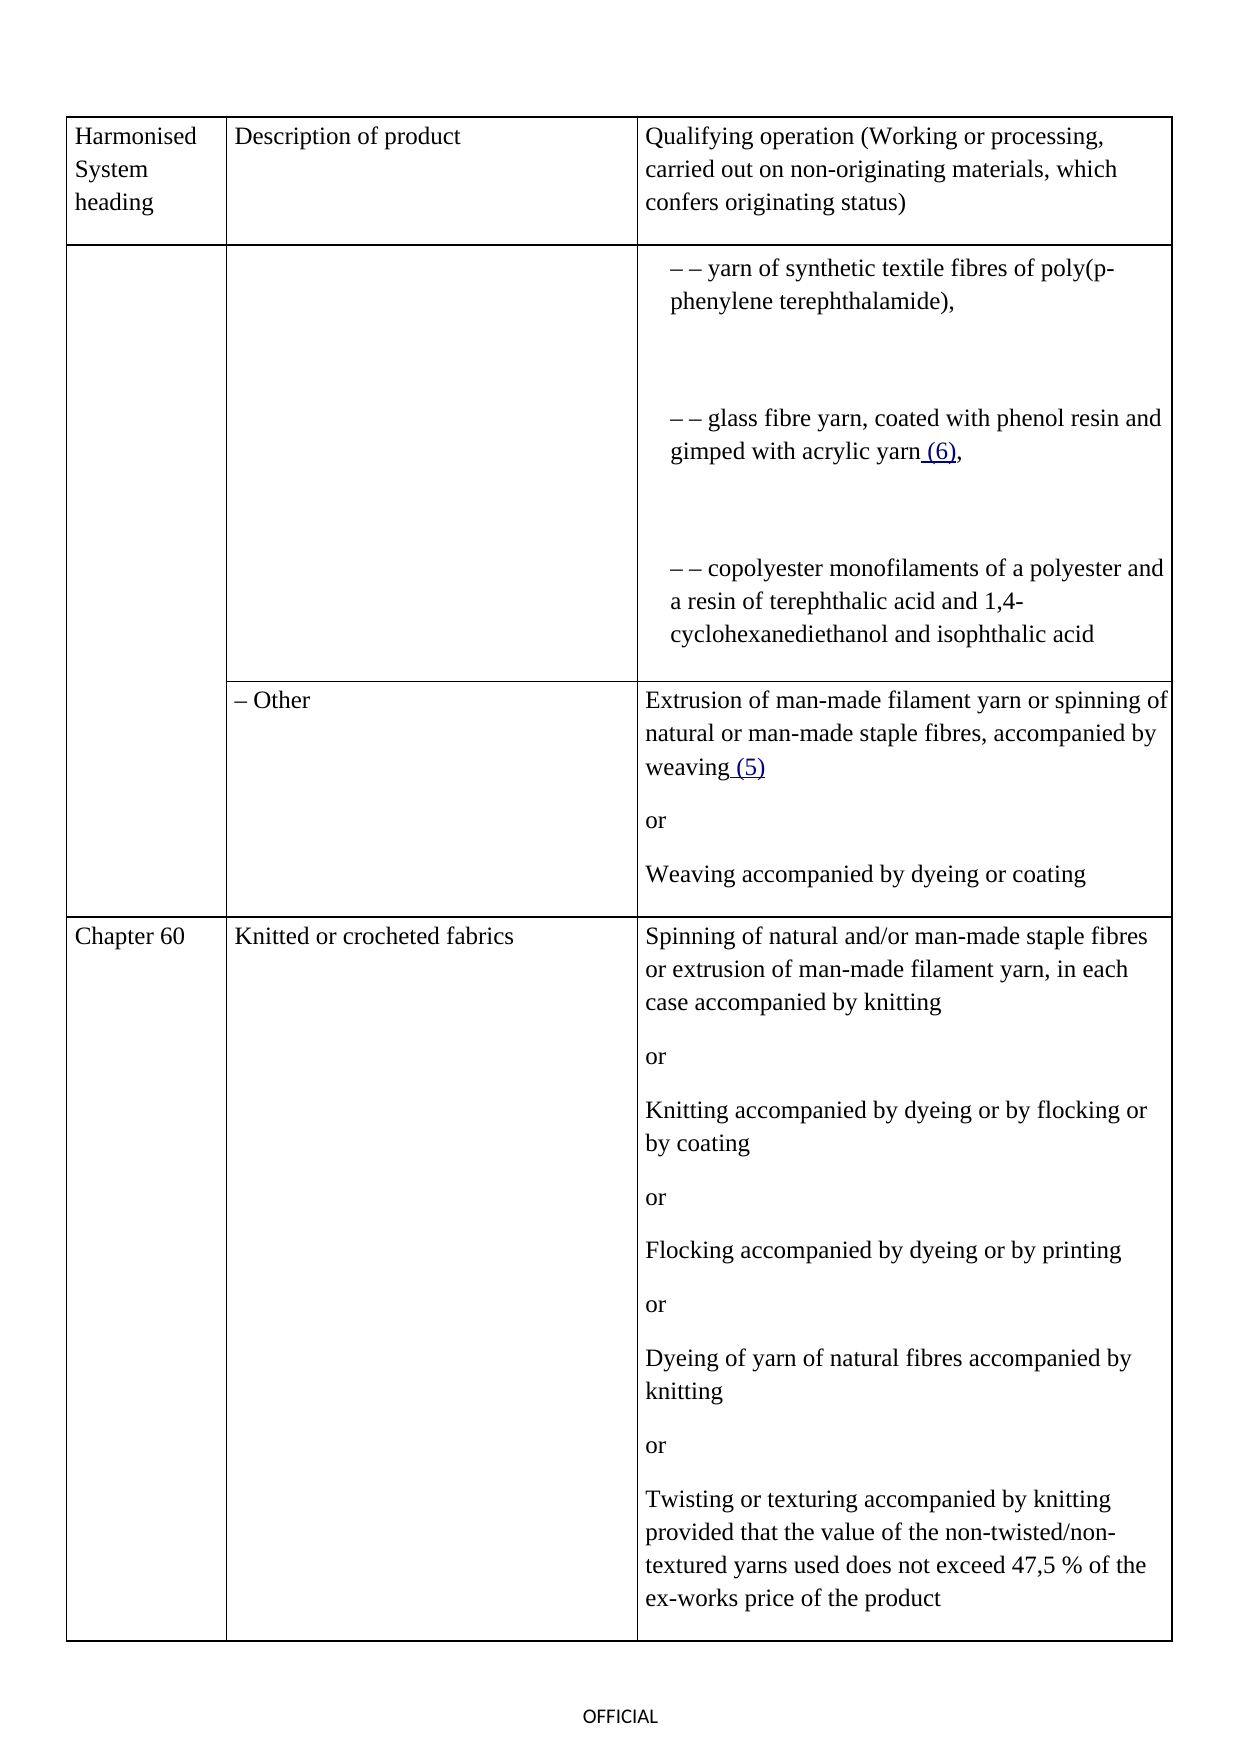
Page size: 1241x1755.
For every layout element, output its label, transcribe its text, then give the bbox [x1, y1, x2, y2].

table_cell Knitted or crocheted fabrics [227, 918, 637, 1640]
table_header Qualifying operation (Working or processing, carried out on non-originating materials, which confers originating status) [638, 118, 1171, 244]
table_header [646, 550, 662, 676]
table_header Description of product [227, 118, 637, 244]
table_cell [638, 246, 1171, 681]
table_header [646, 250, 662, 343]
table_cell Chapter 60 [67, 918, 226, 1640]
table_cell [227, 246, 637, 681]
table_cell [67, 246, 226, 916]
table_cell Spinning of natural and/or man-made staple fibres or extrusion of man-made filament yarn, in each case accompanied by knitting or Knitting accompanied by dyeing or by flocking or by coating or Flocking accompanied by dyeing or by printing or Dyeing of yarn of natural fibres accompanied by knitting or Twisting or texturing accompanied by knitting provided that the value of the non-twisted/non-textured yarns used does not exceed 47,5 % of the ex-works price of the product [638, 918, 1171, 1640]
table_header [646, 400, 662, 493]
table_header – – glass fibre yarn, coated with phenol resin and gimped with acrylic yarn (6), [663, 400, 1168, 493]
table_header – – yarn of synthetic textile fibres of poly(p-phenylene terephthalamide), [663, 250, 1168, 343]
table_cell Extrusion of man-made filament yarn or spinning of natural or man-made staple fibres, accompanied by weaving (5) or Weaving accompanied by dyeing or coating [638, 682, 1171, 916]
table_header – – copolyester monofilaments of a polyester and a resin of terephthalic acid and 1,4-cyclohexanediethanol and isophthalic acid [663, 550, 1168, 676]
table_header Harmonised System heading [67, 118, 226, 244]
table_cell – Other [227, 682, 637, 916]
